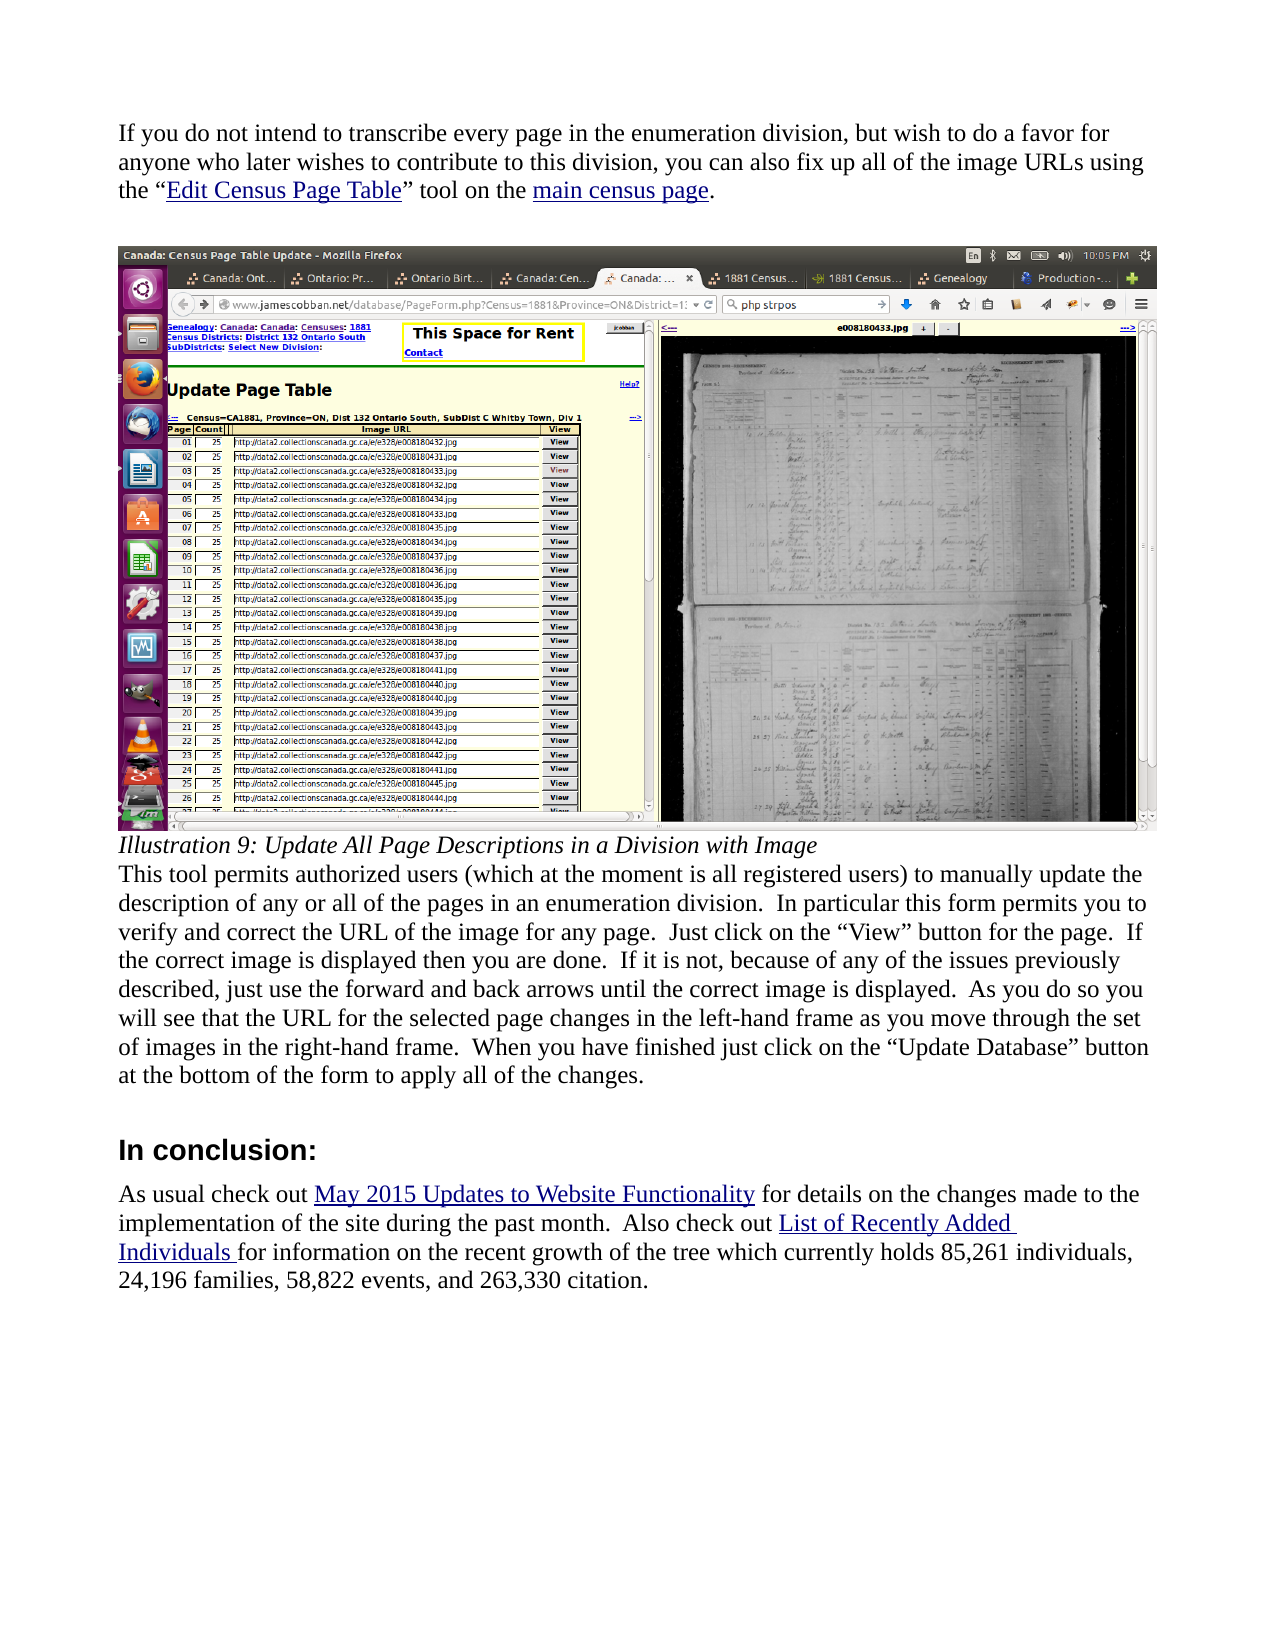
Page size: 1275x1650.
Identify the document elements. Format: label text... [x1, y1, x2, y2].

picture [118, 246, 1157, 831]
text This tool permits authorized users (which at the moment is all registered users) to manually update the description of any or all of the pages in an enumeration division. In particular this form permits you to verify and correct the URL of the image for any page. Just click on the “View” button for the page. If the correct image is displayed then you are done. If it is not, because of any of the issues previously described, just use the forward and back arrows until the correct image is displayed. As you do so you will see that the URL for the selected page changes in the left-hand frame as you move through the set of images in the right-hand frame. When you have finished just click on the “Update Database” button at the bottom of the form to apply all of the changes. [118, 859, 1157, 1089]
text Illustration 9: Update All Page Descriptions in a Division with Image [118, 831, 1157, 859]
subtitle In conclusion: [118, 1133, 1157, 1167]
text As usual check out May 2015 Updates to Website Functionality for details on the changes made to the implementation of the site during the past month. Also check out List of Recently Added Individuals for information on the recent growth of the tree which currently holds 85,261 individuals, 24,196 families, 58,822 events, and 263,330 citation. [118, 1179, 1157, 1294]
text If you do not intend to transcribe every page in the enumeration division, but wish to do a favor for anyone who later wishes to contribute to this division, you can also fix up all of the image URLs using the “Edit Census Page Table” tool on the main census page. [118, 118, 1157, 204]
